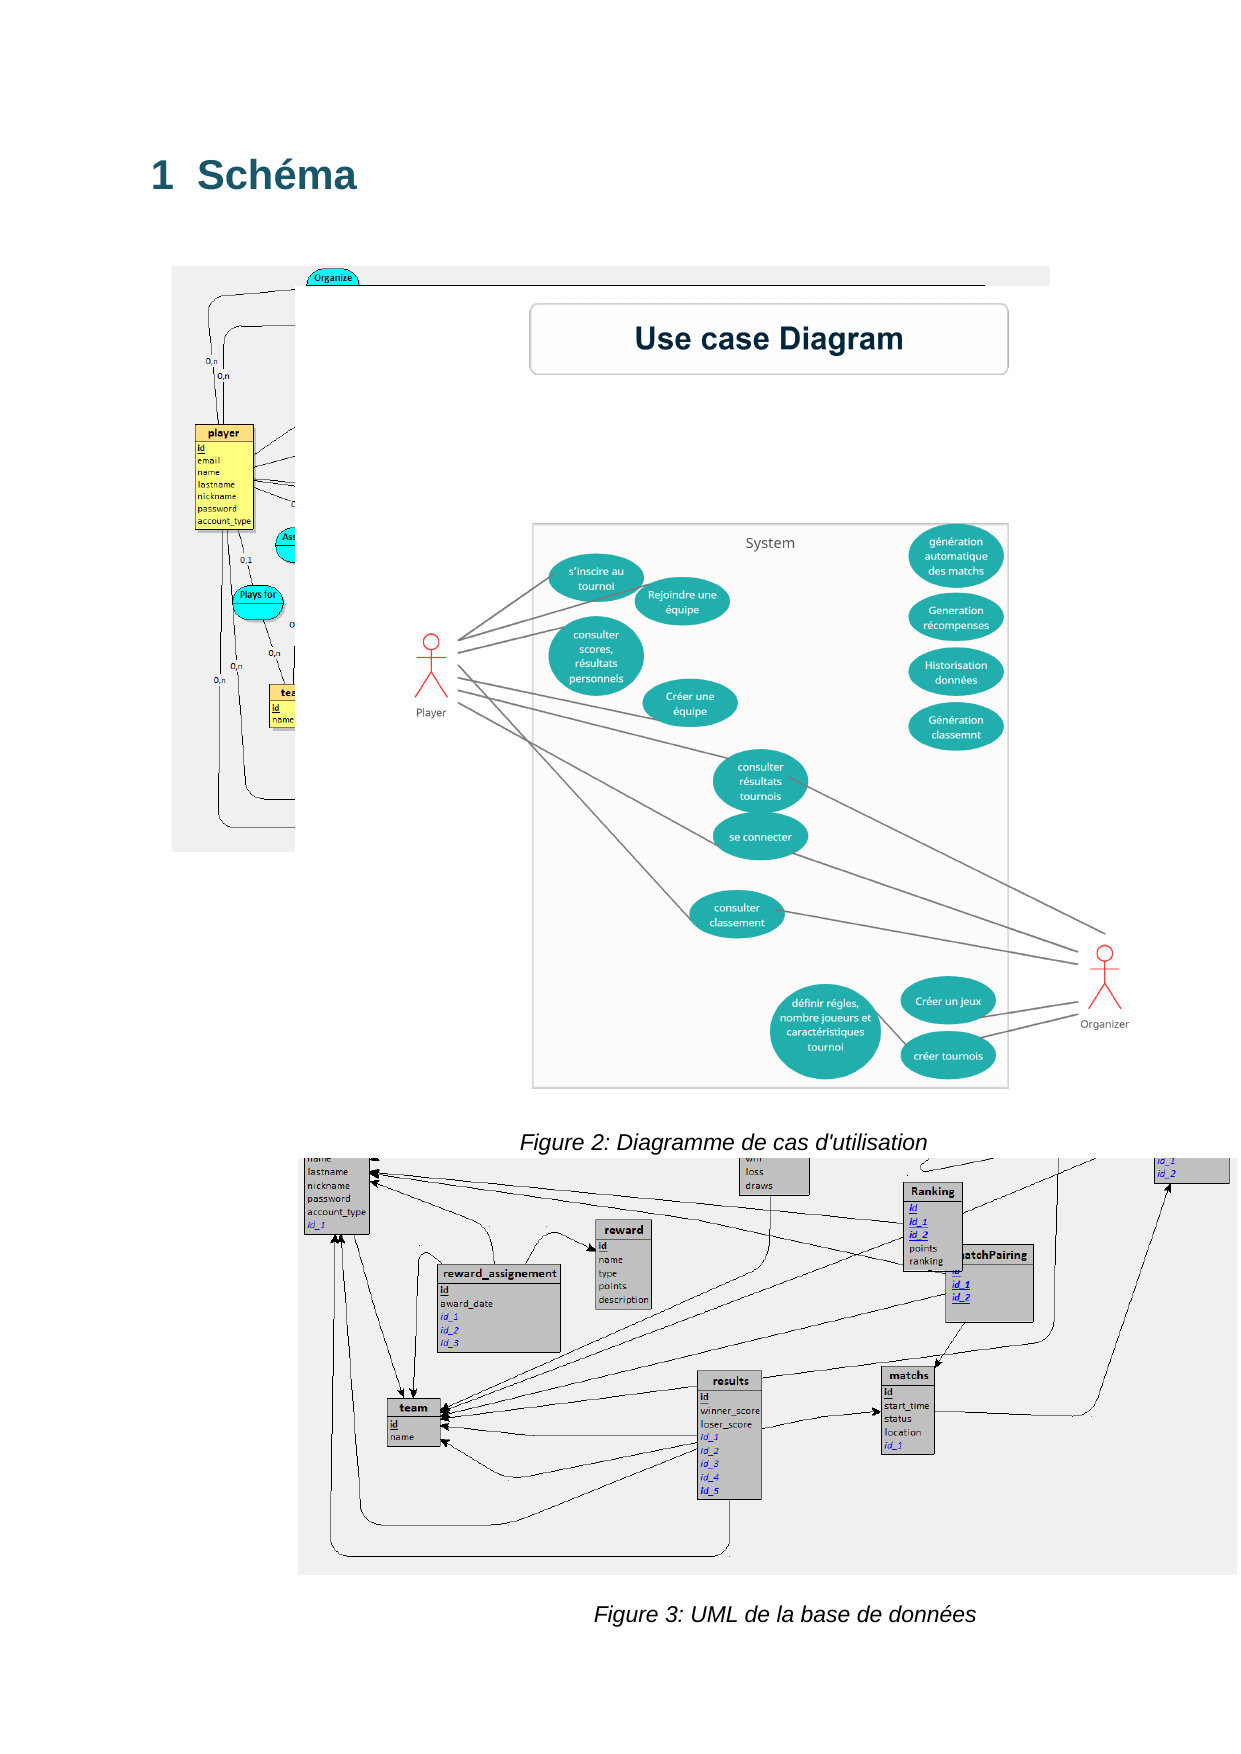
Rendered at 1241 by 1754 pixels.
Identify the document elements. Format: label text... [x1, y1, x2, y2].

picture [171, 266, 1051, 852]
text Figure 1: MCD de la base de données [1051, 267, 1136, 286]
text Figure 1: MCD de la base de données [86, 267, 295, 904]
picture [298, 288, 1238, 1103]
text Figure 3: UML de la base de données [298, 1575, 1237, 1627]
text Figure 2: Diagramme de cas d'utilisation [298, 1103, 1237, 1155]
subtitle Schéma [148, 148, 1093, 201]
picture [298, 1158, 1238, 1575]
